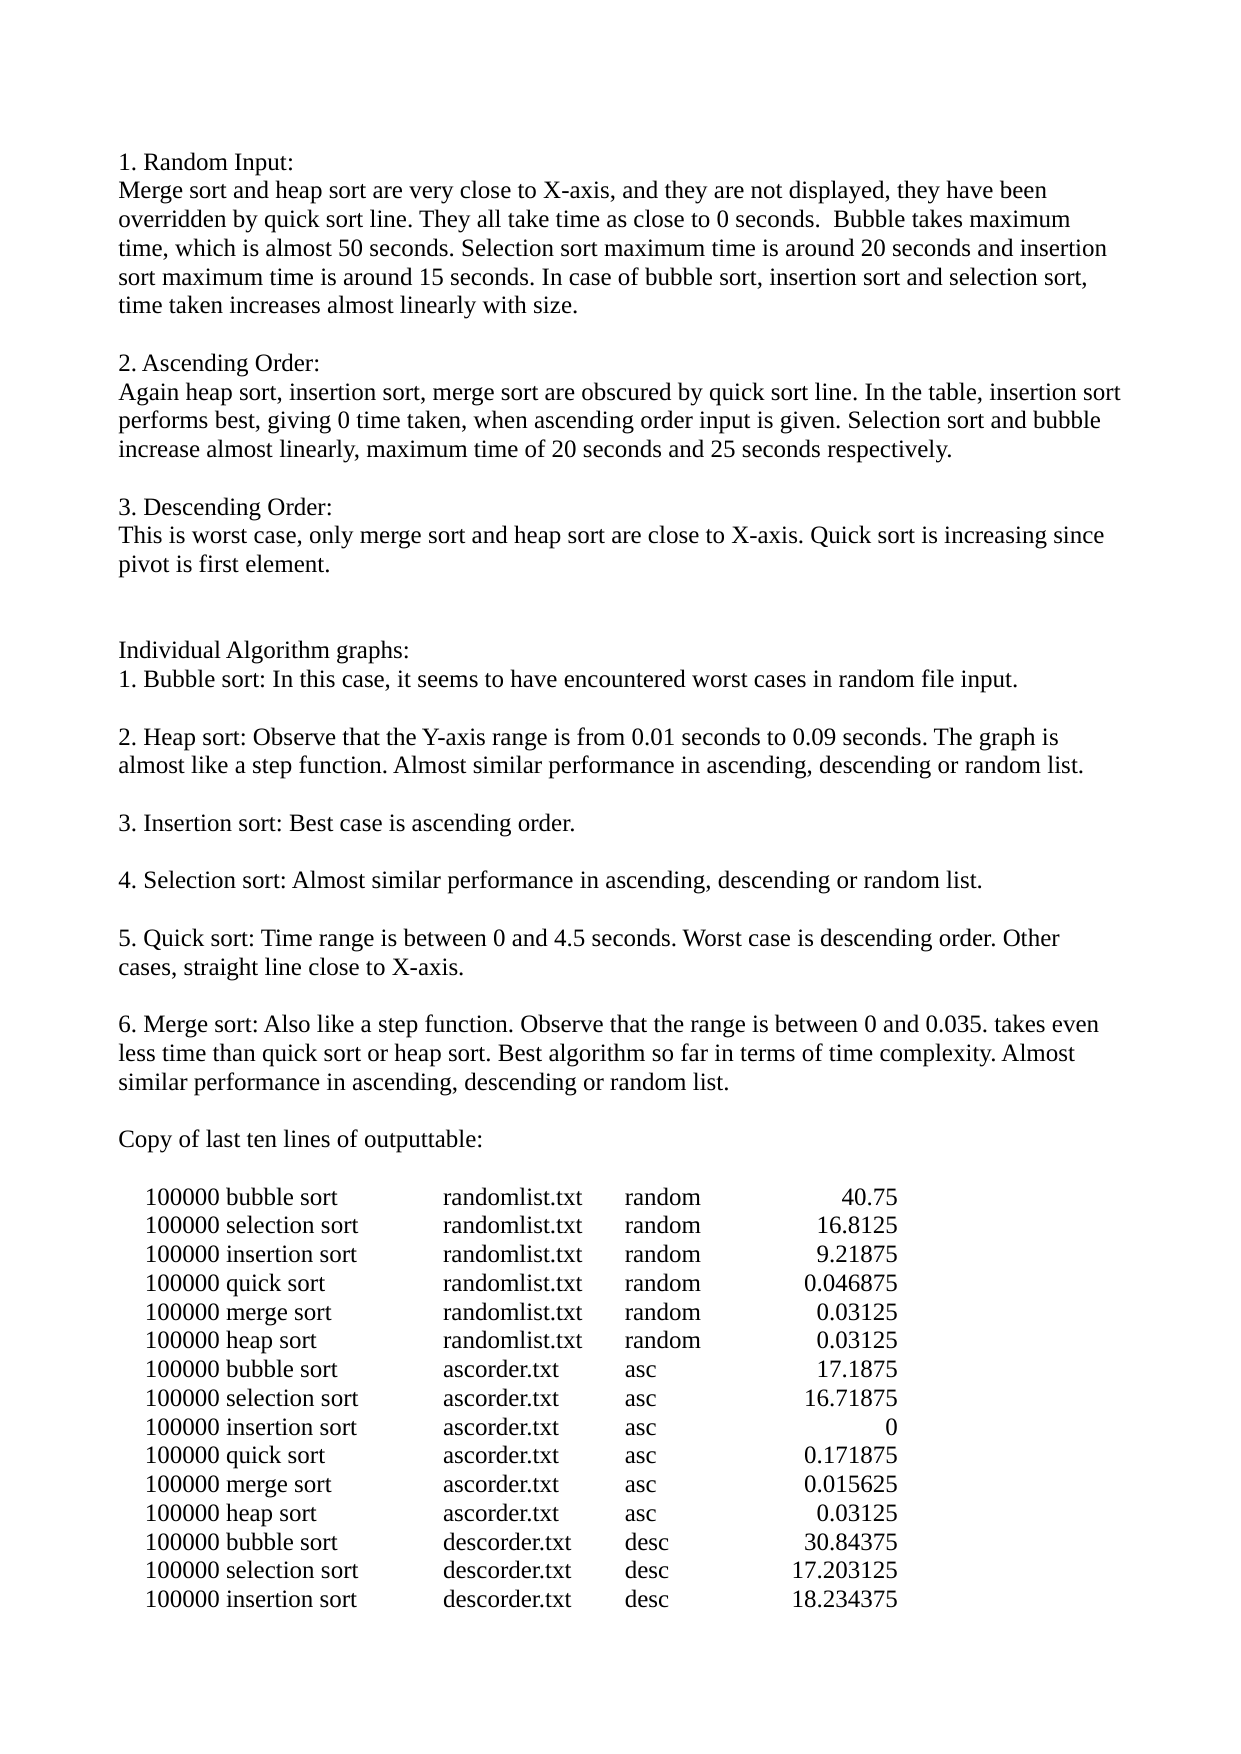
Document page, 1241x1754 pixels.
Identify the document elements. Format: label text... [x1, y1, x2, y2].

table_cell ascorder.txt [440, 1412, 621, 1441]
table_cell random [621, 1239, 776, 1268]
table_cell 0.015625 [776, 1469, 901, 1498]
text 3. Descending Order: [118, 492, 1122, 521]
text Copy of last ten lines of outputtable: [118, 1124, 1122, 1153]
text 1. Bubble sort: In this case, it seems to have encountered worst cases in random file input. [118, 664, 1122, 693]
table_cell heap sort [223, 1498, 440, 1527]
table_cell 100000 [112, 1412, 223, 1441]
table_header 100000 [112, 1182, 223, 1211]
table_cell quick sort [223, 1268, 440, 1297]
table_cell 100000 [112, 1556, 223, 1584]
table_cell 0.046875 [776, 1268, 901, 1297]
table_cell 0.03125 [776, 1297, 901, 1326]
table_cell insertion sort [223, 1584, 440, 1613]
table_cell 16.8125 [776, 1211, 901, 1239]
table_cell 17.1875 [776, 1354, 901, 1383]
table_cell ascorder.txt [440, 1383, 621, 1412]
text 6. Merge sort: Also like a step function. Observe that the range is between 0 and 0.035. takes even less time than quick sort or heap sort. Best algorithm so far in terms of time complexity. Almost similar performance in ascending, descending or random list. [118, 1009, 1122, 1096]
table_cell insertion sort [223, 1239, 440, 1268]
table_cell ascorder.txt [440, 1354, 621, 1383]
table_cell randomlist.txt [440, 1326, 621, 1354]
table_cell 9.21875 [776, 1239, 901, 1268]
table_cell asc [621, 1441, 776, 1469]
table_cell descorder.txt [440, 1584, 621, 1613]
table_cell 100000 [112, 1441, 223, 1469]
table_cell 100000 [112, 1239, 223, 1268]
table_cell 100000 [112, 1211, 223, 1239]
text Again heap sort, insertion sort, merge sort are obscured by quick sort line. In the table, insertion sort performs best, giving 0 time taken, when ascending order input is given. Selection sort and bubble increase almost linearly, maximum time of 20 seconds and 25 seconds respectively. [118, 377, 1122, 463]
table_cell 17.203125 [776, 1556, 901, 1584]
table_cell 16.71875 [776, 1383, 901, 1412]
text 3. Insertion sort: Best case is ascending order. [118, 808, 1122, 837]
table_cell randomlist.txt [440, 1239, 621, 1268]
table_cell randomlist.txt [440, 1297, 621, 1326]
text This is worst case, only merge sort and heap sort are close to X-axis. Quick sort is increasing since pivot is first element. [118, 521, 1122, 578]
table_cell asc [621, 1498, 776, 1527]
table_cell asc [621, 1412, 776, 1441]
table_cell random [621, 1297, 776, 1326]
text 2. Ascending Order: [118, 348, 1122, 377]
table_cell insertion sort [223, 1412, 440, 1441]
table_cell asc [621, 1383, 776, 1412]
table_cell heap sort [223, 1326, 440, 1354]
table_cell merge sort [223, 1469, 440, 1498]
table_cell selection sort [223, 1556, 440, 1584]
table_cell bubble sort [223, 1527, 440, 1556]
table_cell merge sort [223, 1297, 440, 1326]
table_cell 100000 [112, 1584, 223, 1613]
table_cell 100000 [112, 1354, 223, 1383]
table_cell selection sort [223, 1211, 440, 1239]
table_cell ascorder.txt [440, 1441, 621, 1469]
table_cell 18.234375 [776, 1584, 901, 1613]
table_cell 100000 [112, 1326, 223, 1354]
table_cell random [621, 1268, 776, 1297]
table_cell 100000 [112, 1498, 223, 1527]
table_cell quick sort [223, 1441, 440, 1469]
table_cell 0 [776, 1412, 901, 1441]
table_cell 100000 [112, 1268, 223, 1297]
table_cell randomlist.txt [440, 1268, 621, 1297]
table_header random [621, 1182, 776, 1211]
text 5. Quick sort: Time range is between 0 and 4.5 seconds. Worst case is descending order. Other cases, straight line close to X-axis. [118, 923, 1122, 981]
table_cell 100000 [112, 1383, 223, 1412]
table_cell random [621, 1326, 776, 1354]
table_cell 30.84375 [776, 1527, 901, 1556]
table_cell 100000 [112, 1469, 223, 1498]
text 1. Random Input: [118, 147, 1122, 176]
table_cell 0.03125 [776, 1326, 901, 1354]
text 4. Selection sort: Almost similar performance in ascending, descending or random list. [118, 866, 1122, 894]
text Individual Algorithm graphs: [118, 636, 1122, 664]
table_cell desc [621, 1527, 776, 1556]
table_cell random [621, 1211, 776, 1239]
text Merge sort and heap sort are very close to X-axis, and they are not displayed, they have been overridden by quick sort line. They all take time as close to 0 seconds. Bubble takes maximum time, which is almost 50 seconds. Selection sort maximum time is around 20 seconds and insertion sort maximum time is around 15 seconds. In case of bubble sort, insertion sort and selection sort, time taken increases almost linearly with size. [118, 176, 1122, 319]
table_cell 0.171875 [776, 1441, 901, 1469]
table_cell ascorder.txt [440, 1469, 621, 1498]
table_cell descorder.txt [440, 1527, 621, 1556]
table_header randomlist.txt [440, 1182, 621, 1211]
table_cell randomlist.txt [440, 1211, 621, 1239]
table_cell descorder.txt [440, 1556, 621, 1584]
table_cell desc [621, 1584, 776, 1613]
table_header 40.75 [776, 1182, 901, 1211]
table_cell desc [621, 1556, 776, 1584]
table_cell 100000 [112, 1297, 223, 1326]
table_cell ascorder.txt [440, 1498, 621, 1527]
table_cell 100000 [112, 1527, 223, 1556]
table_cell 0.03125 [776, 1498, 901, 1527]
text 2. Heap sort: Observe that the Y-axis range is from 0.01 seconds to 0.09 seconds. The graph is almost like a step function. Almost similar performance in ascending, descending or random list. [118, 722, 1122, 779]
table_cell asc [621, 1469, 776, 1498]
table_cell bubble sort [223, 1354, 440, 1383]
table_cell selection sort [223, 1383, 440, 1412]
table_header bubble sort [223, 1182, 440, 1211]
table_cell asc [621, 1354, 776, 1383]
